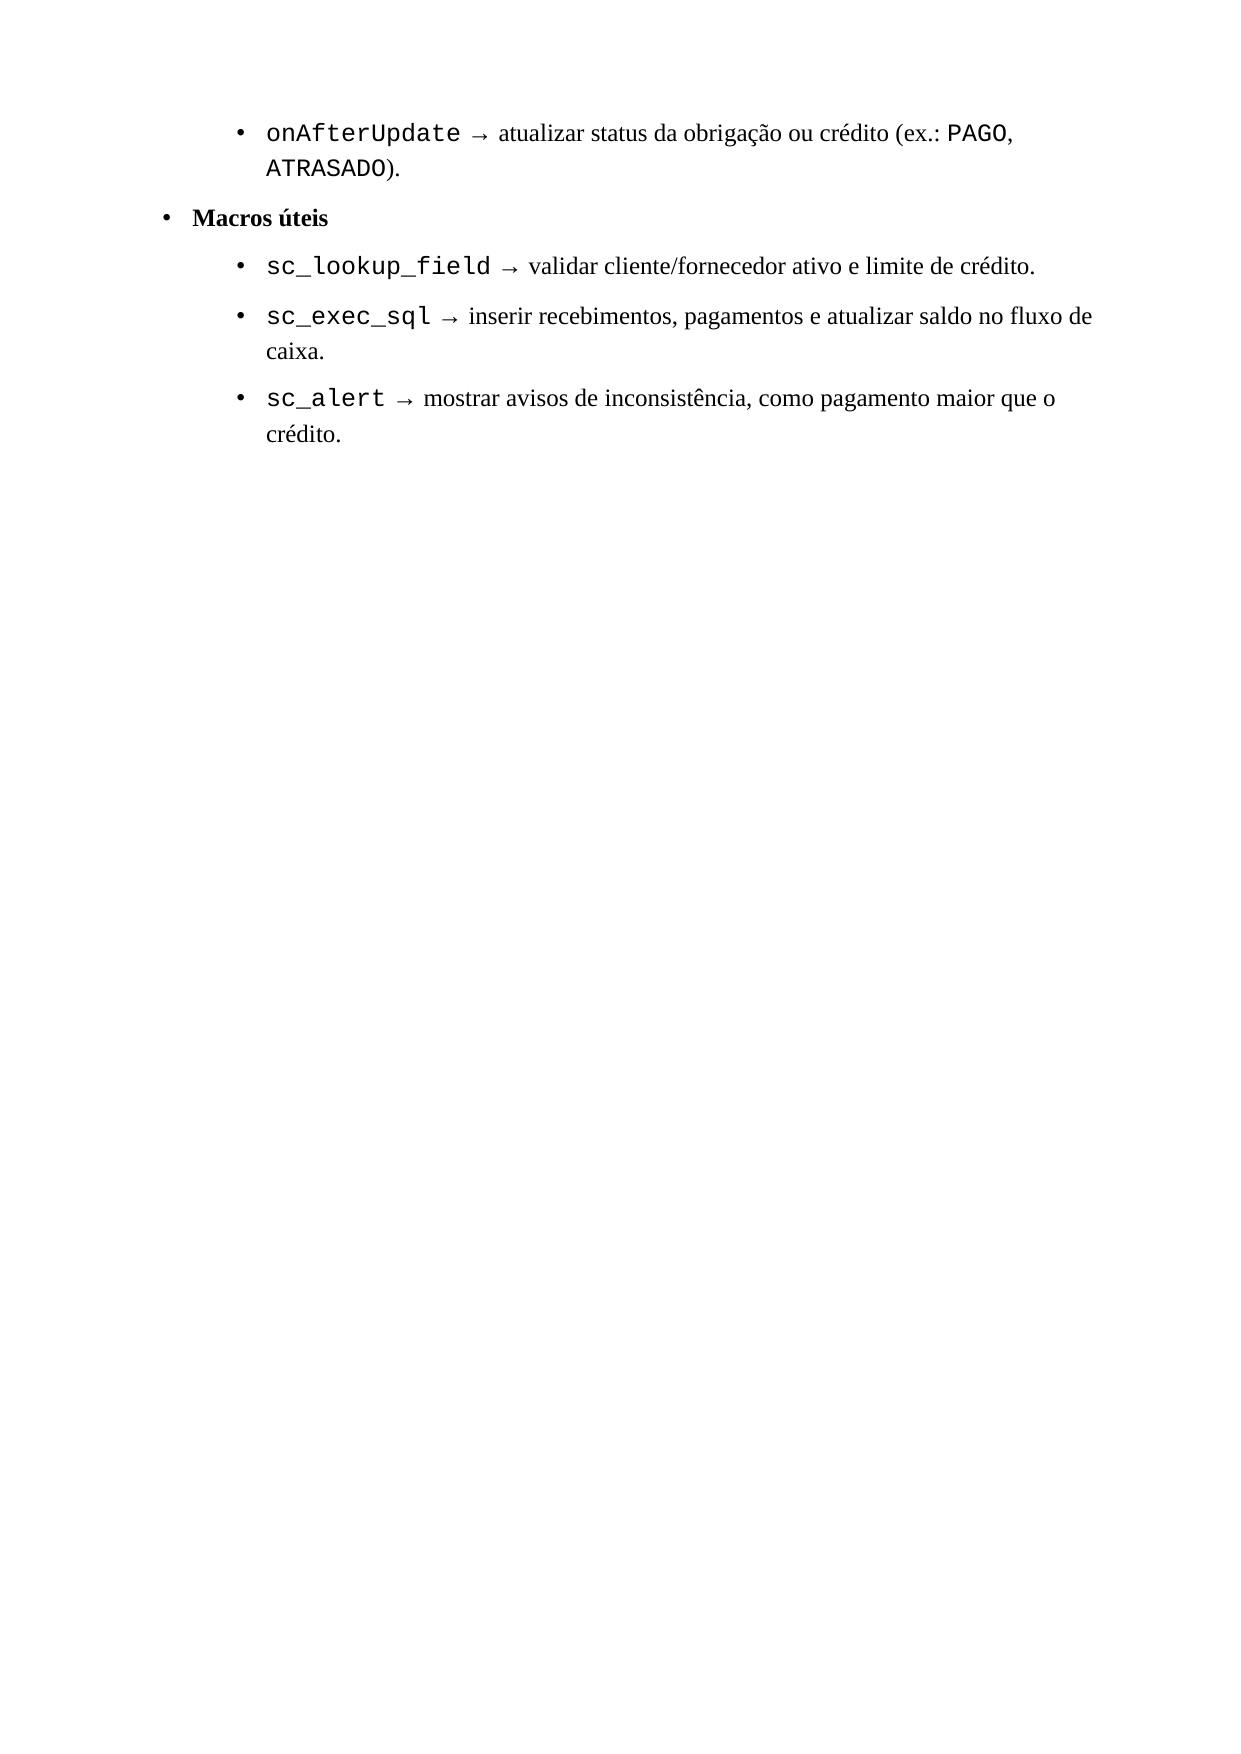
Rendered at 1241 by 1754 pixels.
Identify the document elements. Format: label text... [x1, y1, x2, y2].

list sc_lookup_field → validar cliente/fornecedor ativo e limite de crédito. [236, 251, 1122, 282]
list sc_exec_sql → inserir recebimentos, pagamentos e atualizar saldo no fluxo de caixa. [236, 301, 1122, 365]
list Macros úteis [162, 203, 1122, 232]
list sc_alert → mostrar avisos de inconsistência, como pagamento maior que o crédito. [236, 383, 1122, 447]
list onAfterUpdate → atualizar status da obrigação ou crédito (ex.: PAGO, ATRASADO). [236, 118, 1122, 184]
